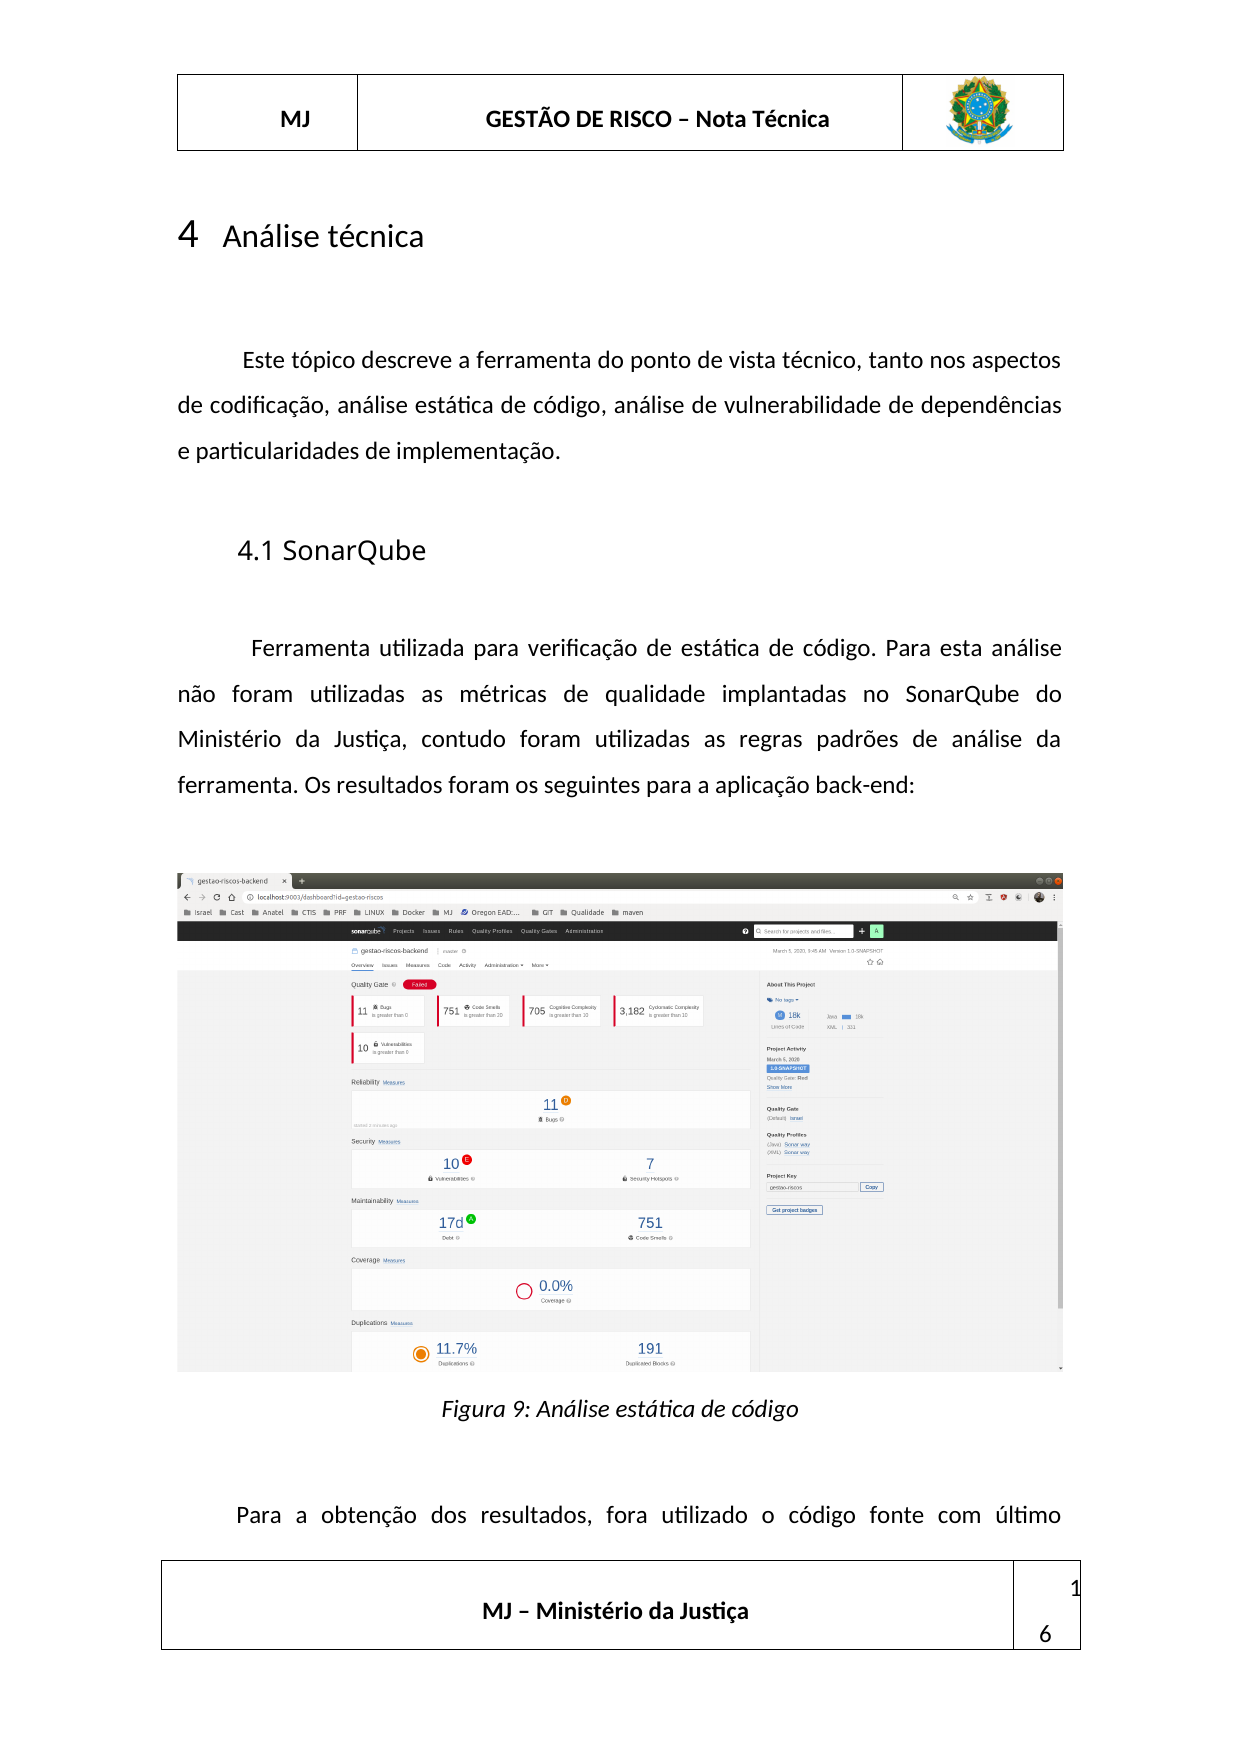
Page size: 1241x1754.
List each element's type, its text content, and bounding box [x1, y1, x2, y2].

text Para a obtenção dos resultados, fora utilizado o código fonte com último [177, 1499, 1063, 1530]
picture [177, 873, 1063, 1372]
subtitle 4.1 SonarQube [427, 531, 1063, 568]
subtitle Análise técnica [177, 207, 1063, 257]
picture [944, 75, 1020, 149]
text Ferramenta utilizada para verificação de estática de código. Para esta análise não foram utilizadas as métricas de qualidade implantadas no SonarQube do Ministério da Justiça, contudo foram utilizadas as regras padrões de análise da ferramenta. Os resultados foram os seguintes para a aplicação back-end: [177, 632, 1063, 800]
text Figura 9: Análise estática de código [177, 1372, 1063, 1423]
text Este tópico descreve a ferramenta do ponto de vista técnico, tanto nos aspectos de codificação, análise estática de código, análise de vulnerabilidade de dependências e particularidades de implementação. [177, 344, 1063, 466]
subtitle 4.1 SonarQube [177, 531, 237, 568]
